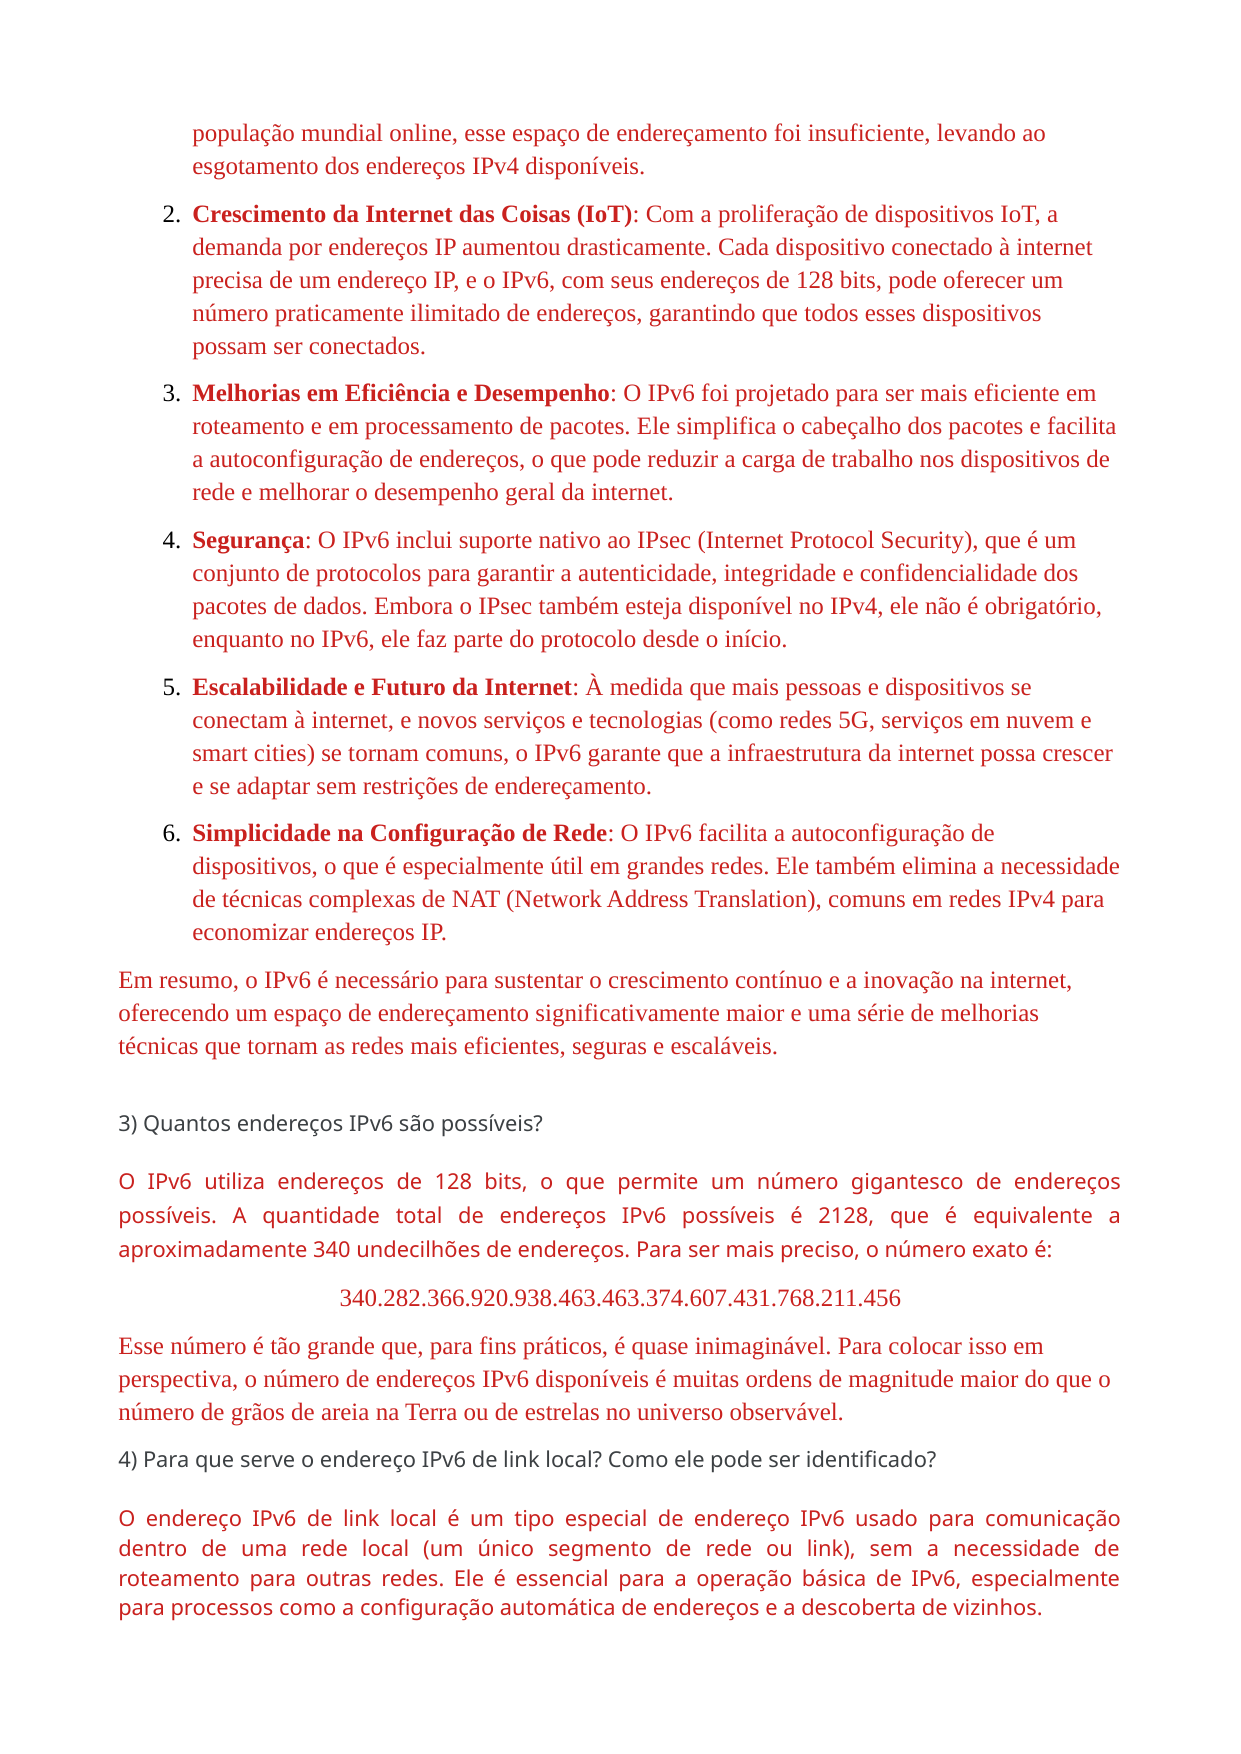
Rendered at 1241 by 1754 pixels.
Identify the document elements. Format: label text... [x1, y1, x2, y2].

text Esse número é tão grande que, para fins práticos, é quase inimaginável. Para colocar isso em perspectiva, o número de endereços IPv6 disponíveis é muitas ordens de magnitude maior do que o número de grãos de areia na Terra ou de estrelas no universo observável. [118, 1331, 1122, 1426]
text 3) Quantos endereços IPv6 são possíveis? [118, 1107, 1122, 1137]
text O endereço IPv6 de link local é um tipo especial de endereço IPv6 usado para comunicação dentro de uma rede local (um único segmento de rede ou link), sem a necessidade de roteamento para outras redes. Ele é essencial para a operação básica de IPv6, especialmente para processos como a configuração automática de endereços e a descoberta de vizinhos. [118, 1503, 1122, 1622]
list Simplicidade na Configuração de Rede: O IPv6 facilita a autoconfiguração de dispositivos, o que é especialmente útil em grandes redes. Ele também elimina a necessidade de técnicas complexas de NAT (Network Address Translation), comuns em redes IPv4 para economizar endereços IP. [162, 818, 1122, 946]
list Escalabilidade e Futuro da Internet: À medida que mais pessoas e dispositivos se conectam à internet, e novos serviços e tecnologias (como redes 5G, serviços em nuvem e smart cities) se tornam comuns, o IPv6 garante que a infraestrutura da internet possa crescer e se adaptar sem restrições de endereçamento. [162, 672, 1122, 799]
text 4) Para que serve o endereço IPv6 de link local? Como ele pode ser identificado? [118, 1444, 1122, 1474]
list população mundial online, esse espaço de endereçamento foi insuficiente, levando ao esgotamento dos endereços IPv4 disponíveis. [162, 118, 1122, 180]
list Segurança: O IPv6 inclui suporte nativo ao IPsec (Internet Protocol Security), que é um conjunto de protocolos para garantir a autenticidade, integridade e confidencialidade dos pacotes de dados. Embora o IPsec também esteja disponível no IPv4, ele não é obrigatório, enquanto no IPv6, ele faz parte do protocolo desde o início. [162, 525, 1122, 653]
text 340.282.366.920.938.463.463.374.607.431.768.211.456 [118, 1283, 1122, 1312]
text O IPv6 utiliza endereços de 128 bits, o que permite um número gigantesco de endereços possíveis. A quantidade total de endereços IPv6 possíveis é 2128, que é equivalente a aproximadamente 340 undecilhões de endereços. Para ser mais preciso, o número exato é: [118, 1166, 1122, 1264]
list Crescimento da Internet das Coisas (IoT): Com a proliferação de dispositivos IoT, a demanda por endereços IP aumentou drasticamente. Cada dispositivo conectado à internet precisa de um endereço IP, e o IPv6, com seus endereços de 128 bits, pode oferecer um número praticamente ilimitado de endereços, garantindo que todos esses dispositivos possam ser conectados. [162, 199, 1122, 359]
text Em resumo, o IPv6 é necessário para sustentar o crescimento contínuo e a inovação na internet, oferecendo um espaço de endereçamento significativamente maior e uma série de melhorias técnicas que tornam as redes mais eficientes, seguras e escaláveis. [118, 965, 1122, 1060]
list Melhorias em Eficiência e Desempenho: O IPv6 foi projetado para ser mais eficiente em roteamento e em processamento de pacotes. Ele simplifica o cabeçalho dos pacotes e facilita a autoconfiguração de endereços, o que pode reduzir a carga de trabalho nos dispositivos de rede e melhorar o desempenho geral da internet. [162, 378, 1122, 506]
